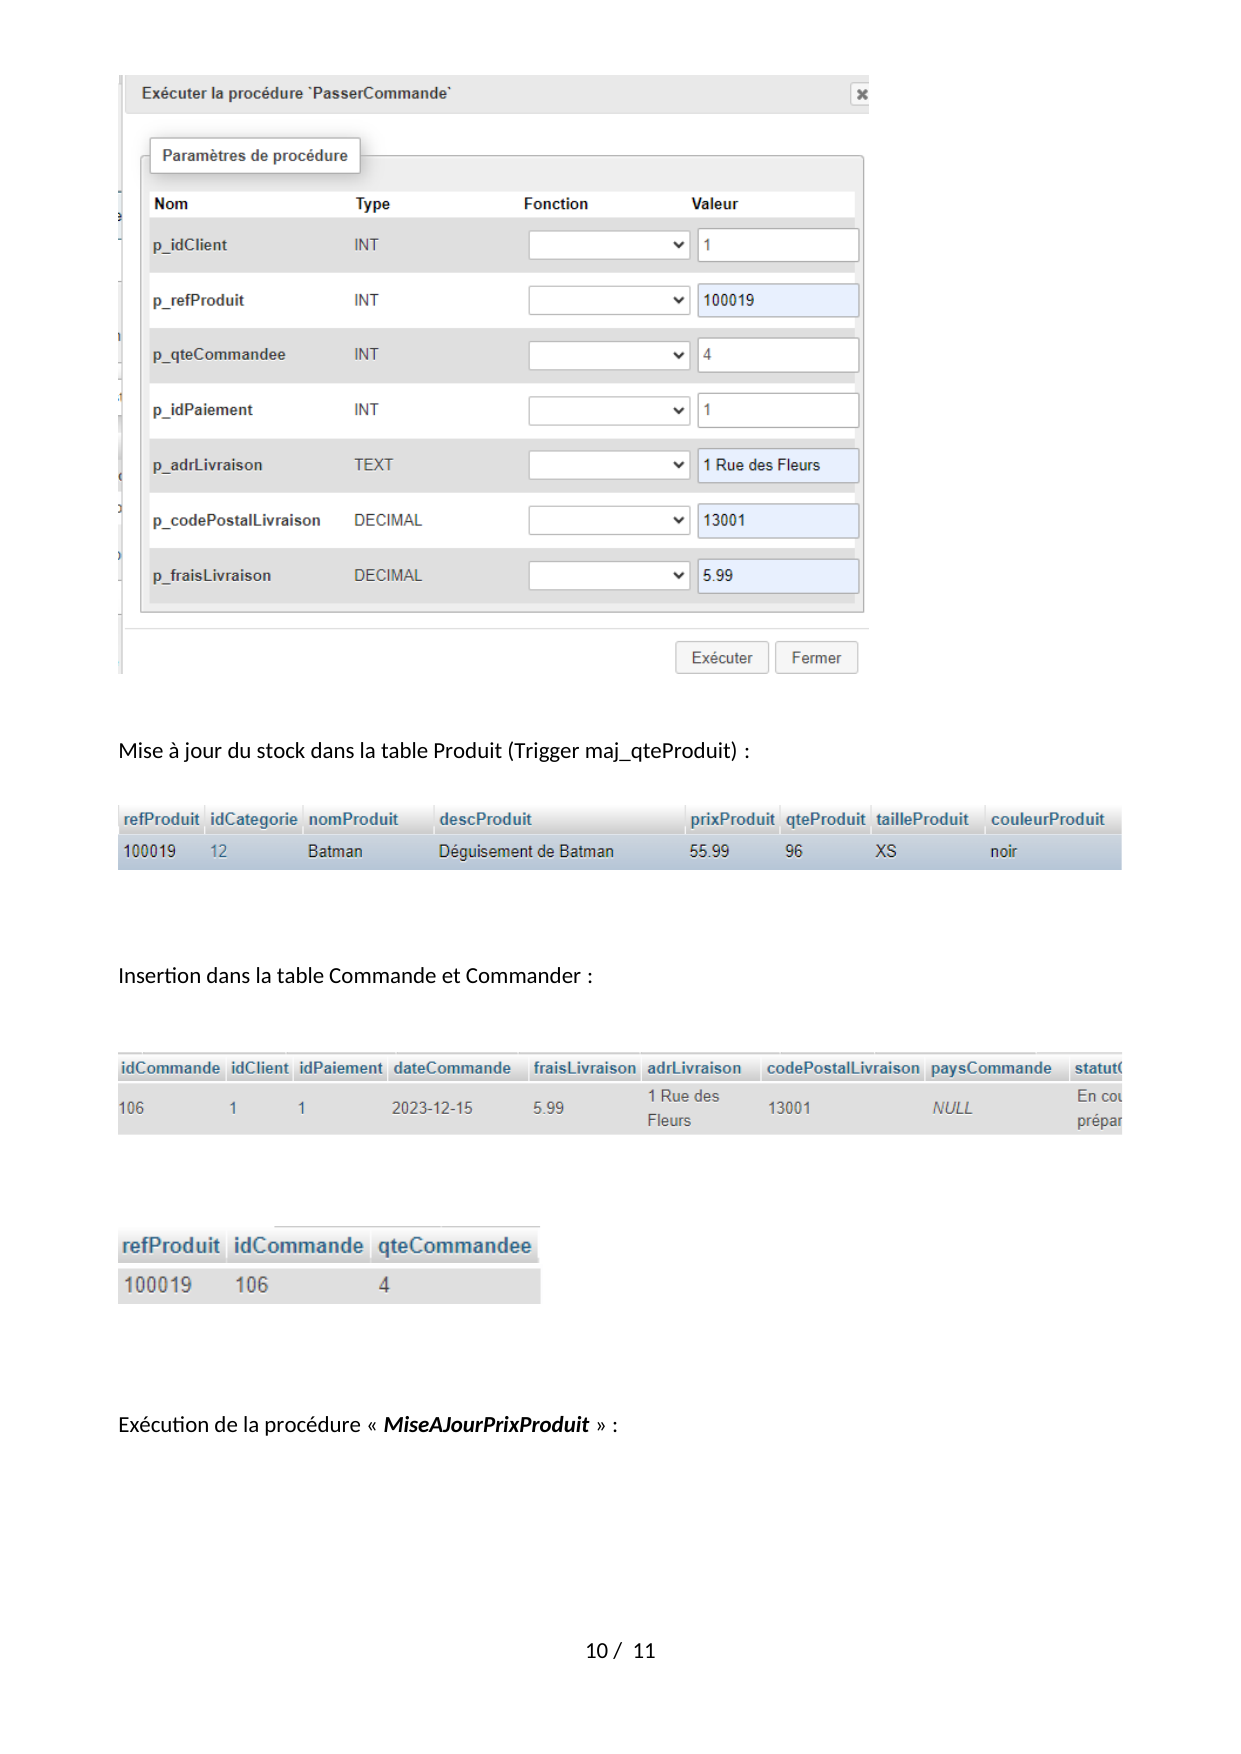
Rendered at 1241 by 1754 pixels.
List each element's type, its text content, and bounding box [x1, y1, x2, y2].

text Exécution de la procédure « MiseAJourPrixProduit » : [118, 1411, 1122, 1439]
text Mise à jour du stock dans la table Produit (Trigger maj_qteProduit) : [118, 737, 1122, 764]
text Insertion dans la table Commande et Commander : [118, 961, 1122, 989]
